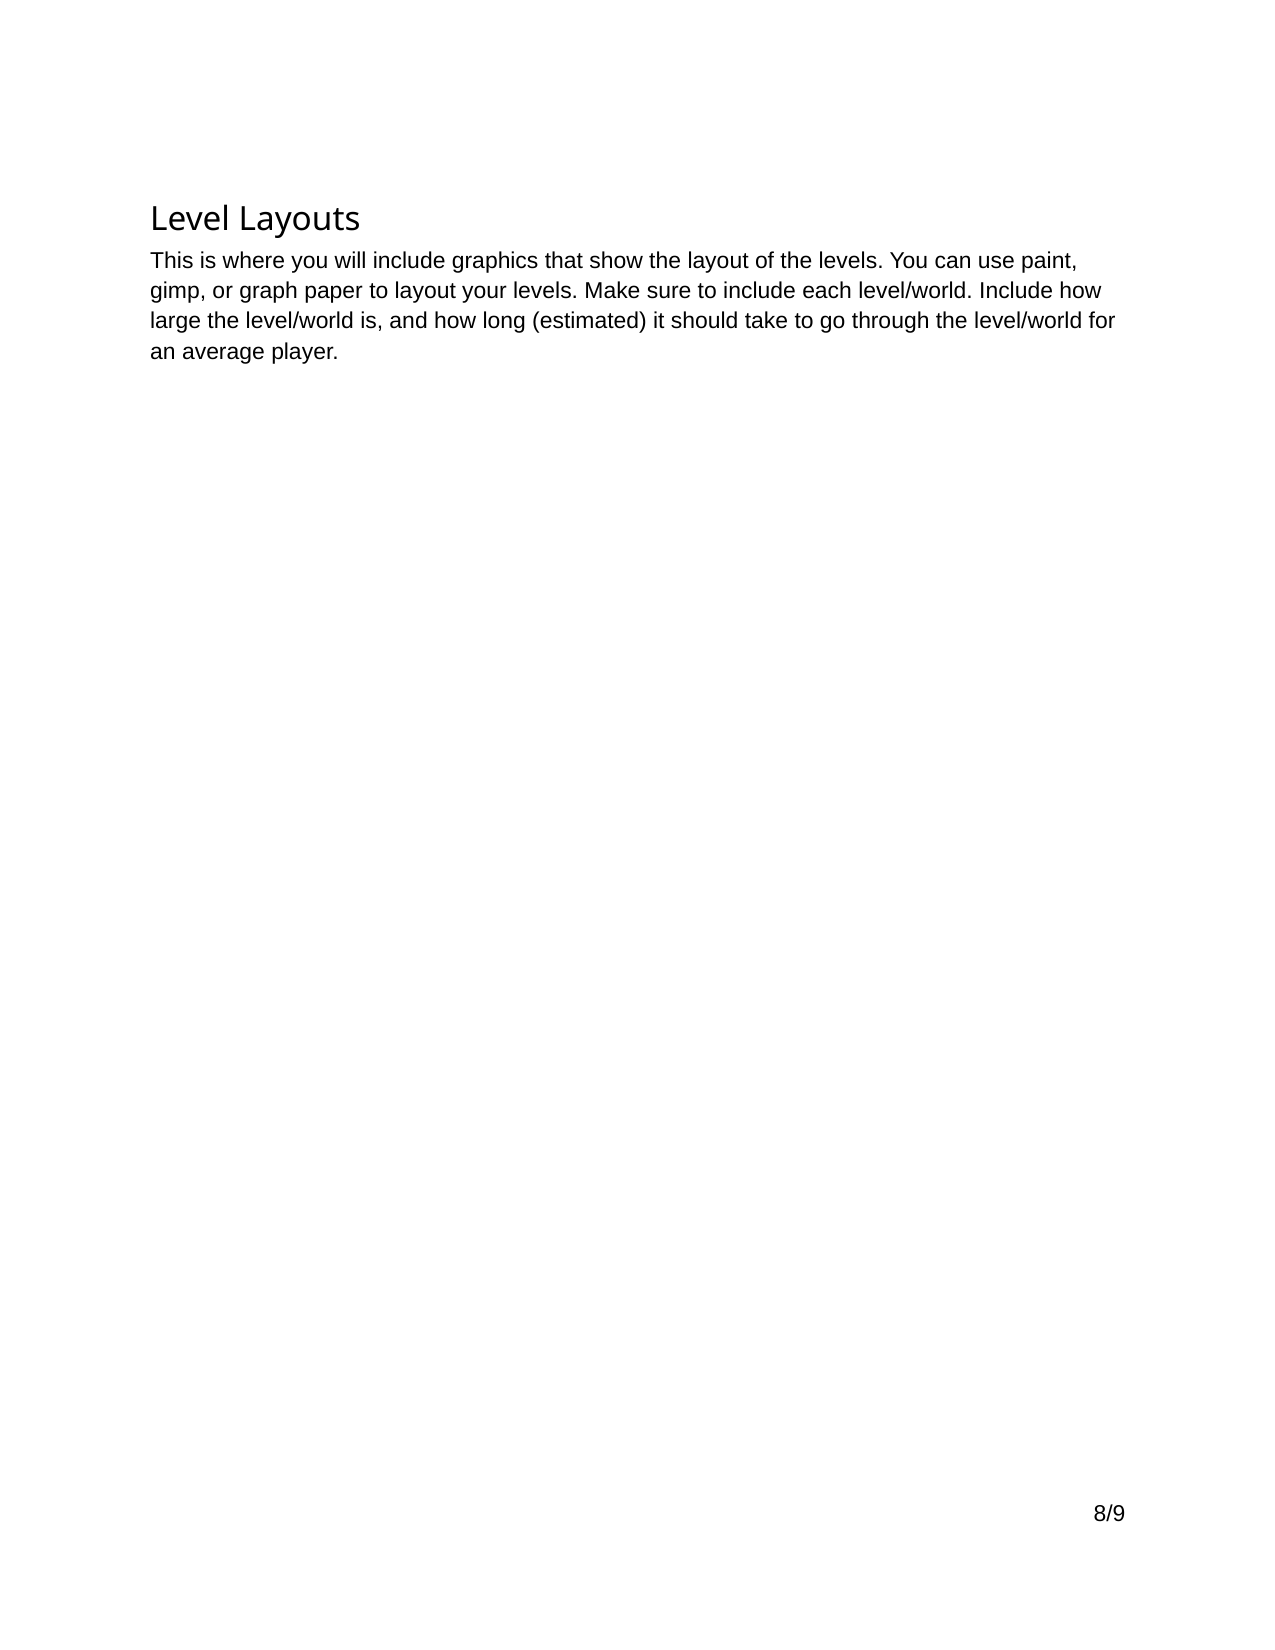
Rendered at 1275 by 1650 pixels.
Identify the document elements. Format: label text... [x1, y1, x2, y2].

text This is where you will include graphics that show the layout of the levels. You can use paint, gimp, or graph paper to layout your levels. Make sure to include each level/world. Include how large the level/world is, and how long (estimated) it should take to go through the level/world for an average player. [150, 247, 1125, 364]
subtitle Level Layouts [150, 195, 1125, 240]
